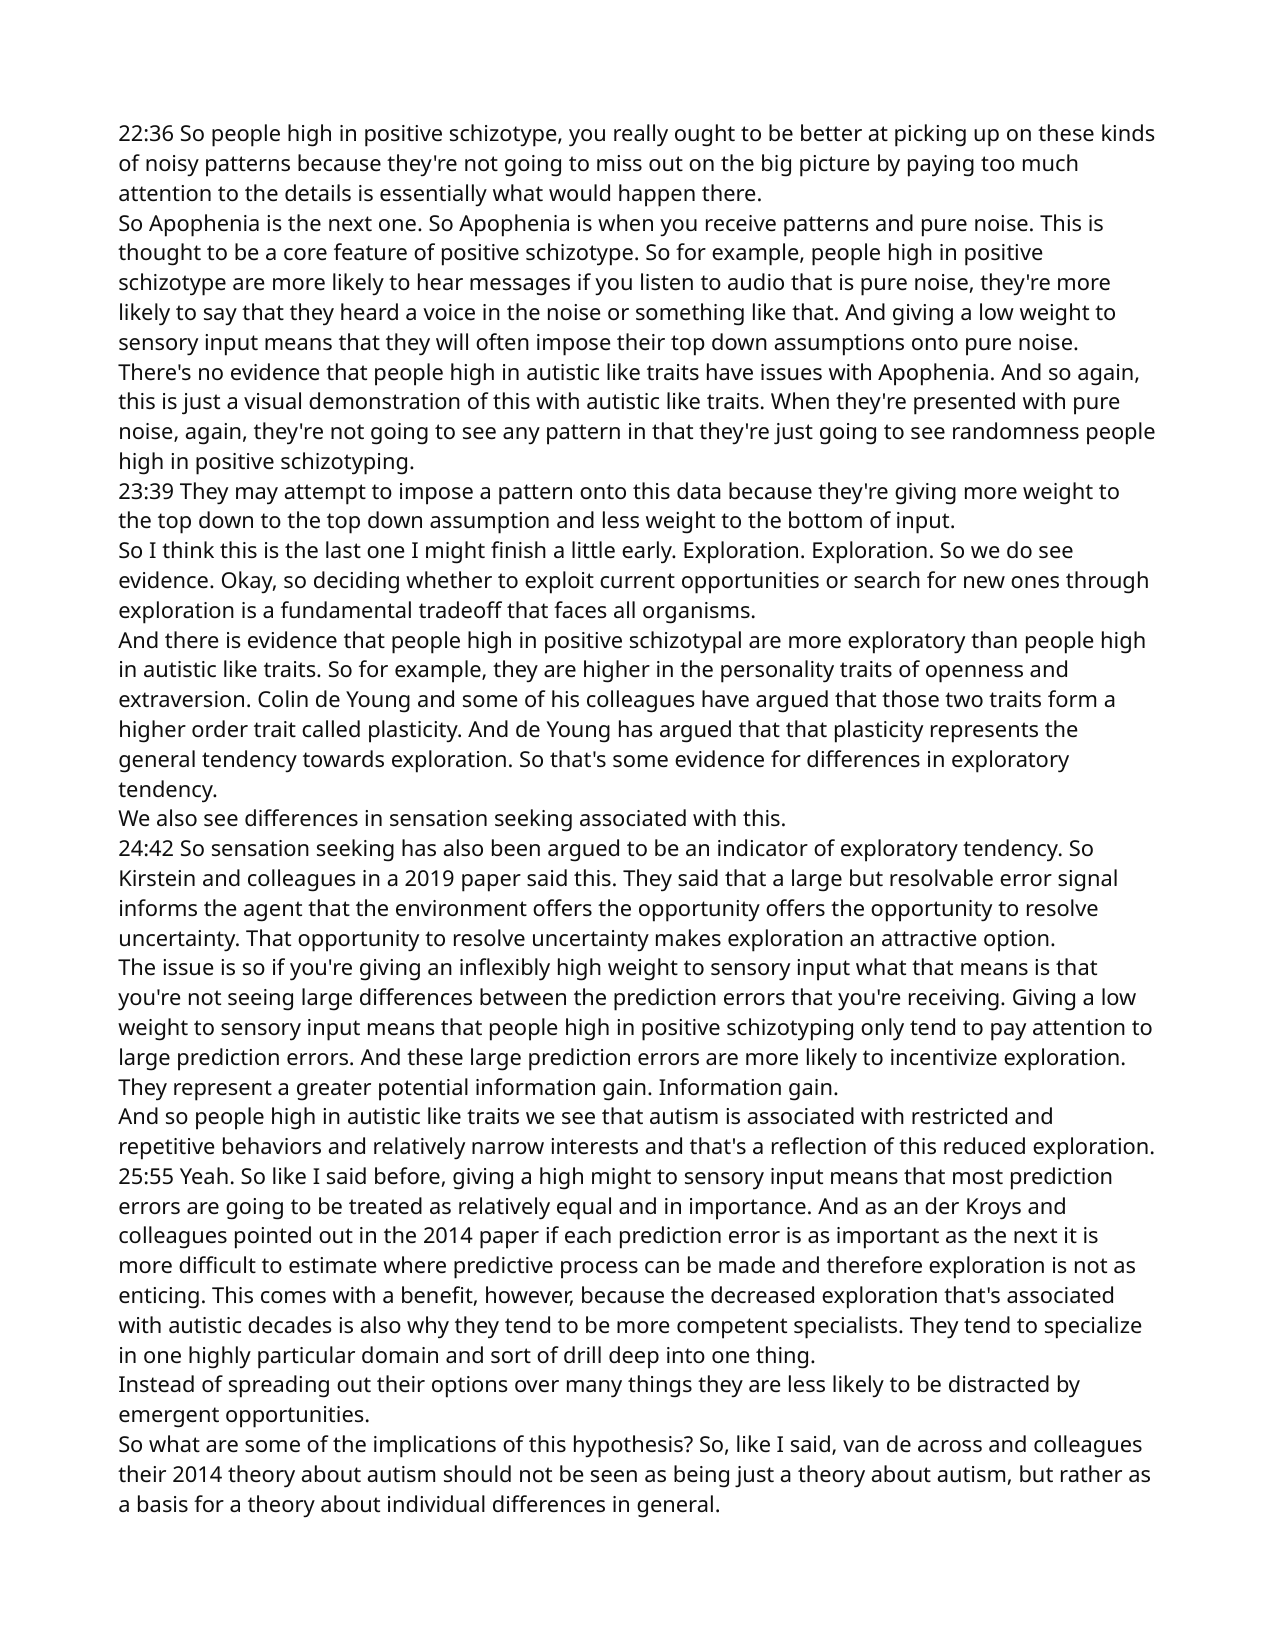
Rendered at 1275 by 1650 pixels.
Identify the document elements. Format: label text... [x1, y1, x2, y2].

text We also see differences in sensation seeking associated with this. [118, 803, 1157, 833]
text Instead of spreading out their options over many things they are less likely to be distracted by emergent opportunities. [118, 1369, 1157, 1429]
text So Apophenia is the next one. So Apophenia is when you receive patterns and pure noise. This is thought to be a core feature of positive schizotype. So for example, people high in positive schizotype are more likely to hear messages if you listen to audio that is pure noise, they're more likely to say that they heard a voice in the noise or something like that. And giving a low weight to sensory input means that they will often impose their top down assumptions onto pure noise. [118, 207, 1157, 356]
text So what are some of the implications of this hypothesis? So, like I said, van de across and colleagues their 2014 theory about autism should not be seen as being just a theory about autism, but rather as a basis for a theory about individual differences in general. [118, 1429, 1157, 1518]
text And there is evidence that people high in positive schizotypal are more exploratory than people high in autistic like traits. So for example, they are higher in the personality traits of openness and extraversion. Colin de Young and some of his colleagues have argued that those two traits form a higher order trait called plasticity. And de Young has argued that that plasticity represents the general tendency towards exploration. So that's some evidence for differences in exploratory tendency. [118, 624, 1157, 803]
text So I think this is the last one I might finish a little early. Exploration. Exploration. So we do see evidence. Okay, so deciding whether to exploit current opportunities or search for new ones through exploration is a fundamental tradeoff that faces all organisms. [118, 535, 1157, 624]
text 23:39 They may attempt to impose a pattern onto this data because they're giving more weight to the top down to the top down assumption and less weight to the bottom of input. [118, 476, 1157, 535]
text 22:36 So people high in positive schizotype, you really ought to be better at picking up on these kinds of noisy patterns because they're not going to miss out on the big picture by paying too much attention to the details is essentially what would happen there. [118, 118, 1157, 207]
text There's no evidence that people high in autistic like traits have issues with Apophenia. And so again, this is just a visual demonstration of this with autistic like traits. When they're presented with pure noise, again, they're not going to see any pattern in that they're just going to see randomness people high in positive schizotyping. [118, 356, 1157, 476]
text 24:42 So sensation seeking has also been argued to be an indicator of exploratory tendency. So Kirstein and colleagues in a 2019 paper said this. They said that a large but resolvable error signal informs the agent that the environment offers the opportunity offers the opportunity to resolve uncertainty. That opportunity to resolve uncertainty makes exploration an attractive option. [118, 833, 1157, 952]
text The issue is so if you're giving an inflexibly high weight to sensory input what that means is that you're not seeing large differences between the prediction errors that you're receiving. Giving a low weight to sensory input means that people high in positive schizotyping only tend to pay attention to large prediction errors. And these large prediction errors are more likely to incentivize exploration. They represent a greater potential information gain. Information gain. [118, 952, 1157, 1101]
text 25:55 Yeah. So like I said before, giving a high might to sensory input means that most prediction errors are going to be treated as relatively equal and in importance. And as an der Kroys and colleagues pointed out in the 2014 paper if each prediction error is as important as the next it is more difficult to estimate where predictive process can be made and therefore exploration is not as enticing. This comes with a benefit, however, because the decreased exploration that's associated with autistic decades is also why they tend to be more competent specialists. They tend to specialize in one highly particular domain and sort of drill deep into one thing. [118, 1161, 1157, 1369]
text And so people high in autistic like traits we see that autism is associated with restricted and repetitive behaviors and relatively narrow interests and that's a reflection of this reduced exploration. [118, 1101, 1157, 1161]
